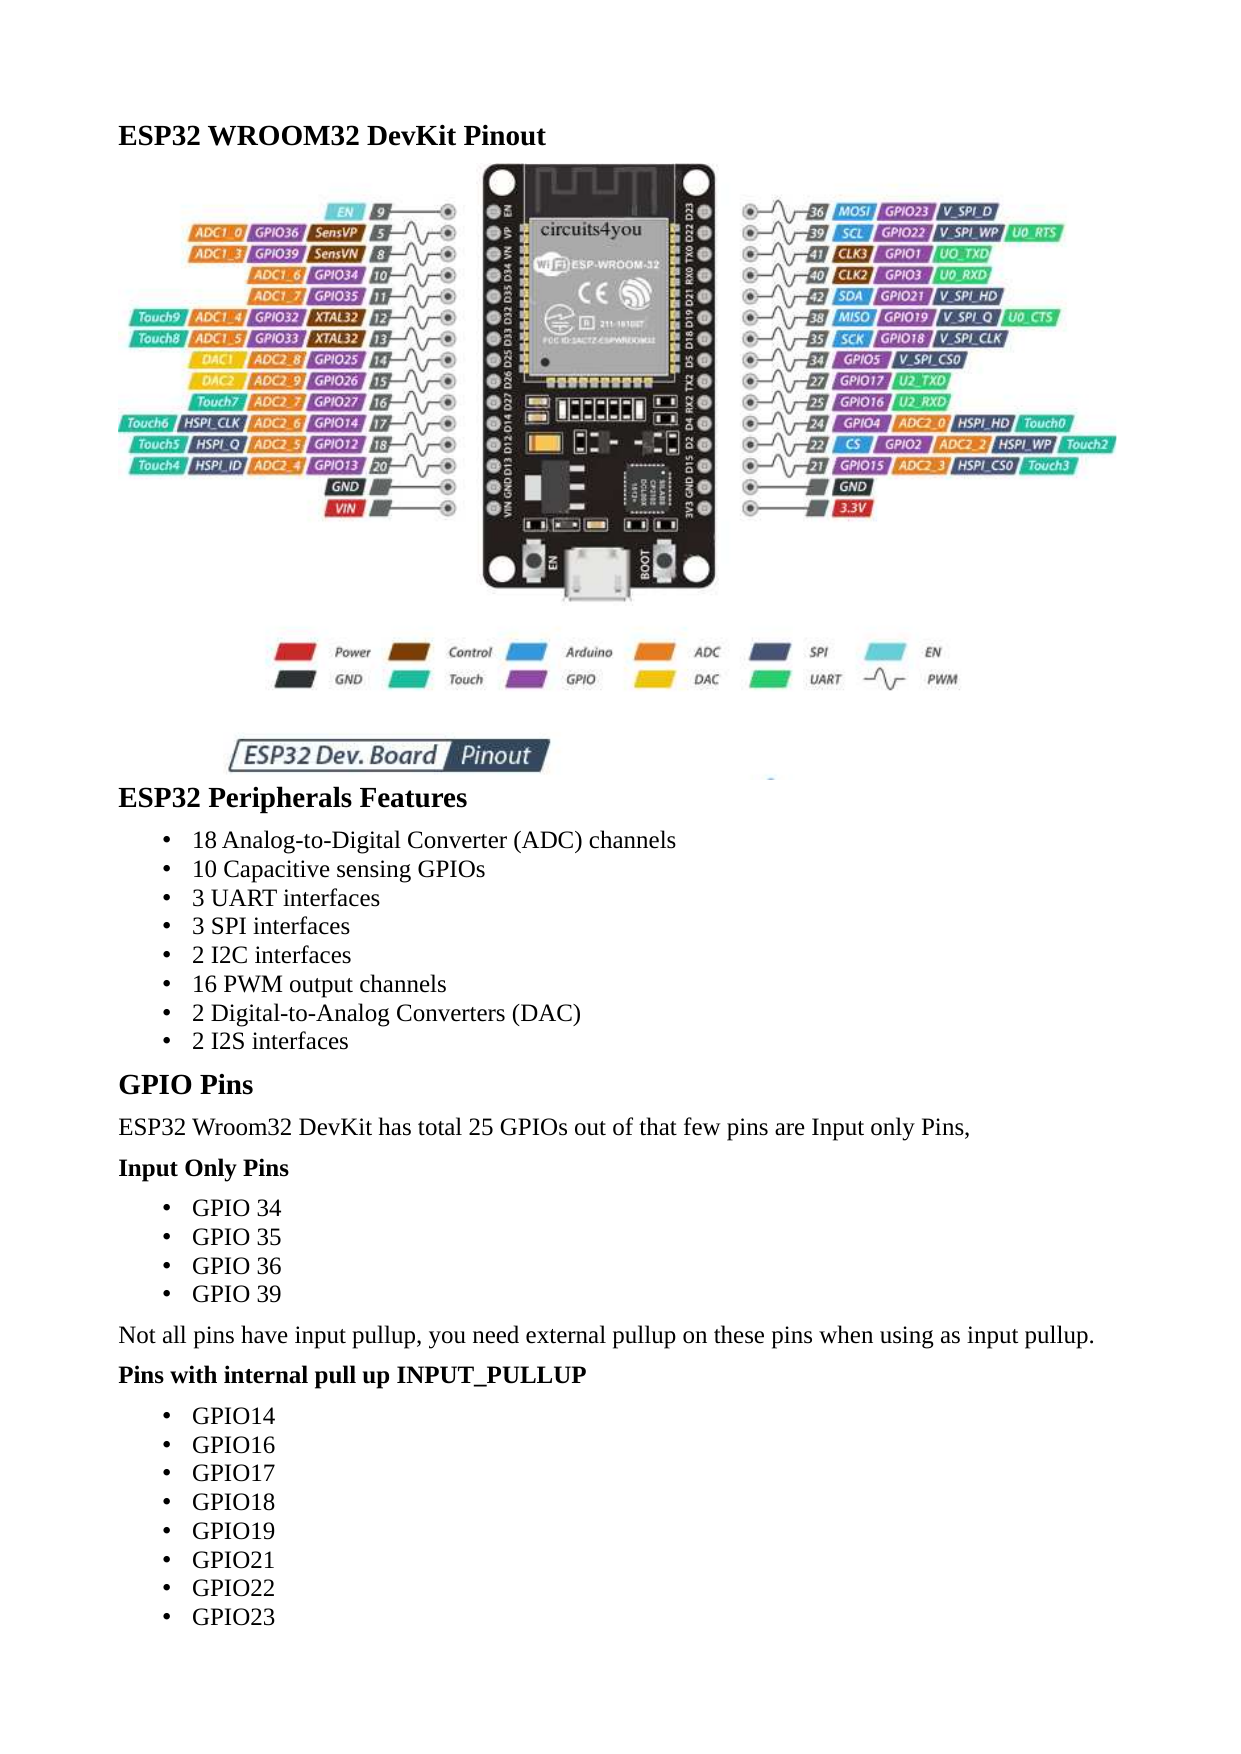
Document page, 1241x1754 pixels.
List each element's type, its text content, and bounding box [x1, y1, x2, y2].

list GPIO 35 [162, 1222, 1122, 1251]
subtitle ESP32 WROOM32 DevKit Pinout [118, 118, 1122, 152]
list GPIO23 [162, 1602, 1122, 1631]
picture [118, 163, 1117, 780]
list 2 I2S interfaces [162, 1026, 1122, 1055]
list 16 PWM output channels [162, 969, 1122, 998]
list GPIO14 [162, 1401, 1122, 1430]
list 10 Capacitive sensing GPIOs [162, 854, 1122, 883]
list GPIO18 [162, 1487, 1122, 1516]
text Not all pins have input pullup, you need external pullup on these pins when using as input pullup. [118, 1320, 1122, 1349]
list GPIO 36 [162, 1251, 1122, 1279]
subtitle GPIO Pins [118, 1067, 1122, 1100]
subtitle ESP32 Peripherals Features [118, 163, 1122, 813]
text Input Only Pins [118, 1153, 1122, 1181]
list 2 I2C interfaces [162, 940, 1122, 969]
text ESP32 Wroom32 DevKit has total 25 GPIOs out of that few pins are Input only Pins, [118, 1112, 1122, 1141]
list GPIO19 [162, 1516, 1122, 1545]
list GPIO16 [162, 1430, 1122, 1458]
list GPIO 34 [162, 1193, 1122, 1222]
list GPIO17 [162, 1458, 1122, 1487]
list 18 Analog-to-Digital Converter (ADC) channels [162, 825, 1122, 854]
list 3 UART interfaces [162, 883, 1122, 911]
list GPIO22 [162, 1573, 1122, 1602]
list 2 Digital-to-Analog Converters (DAC) [162, 998, 1122, 1026]
list 3 SPI interfaces [162, 911, 1122, 940]
text Pins with internal pull up INPUT_PULLUP [118, 1361, 1122, 1389]
list GPIO 39 [162, 1279, 1122, 1308]
list GPIO21 [162, 1545, 1122, 1573]
